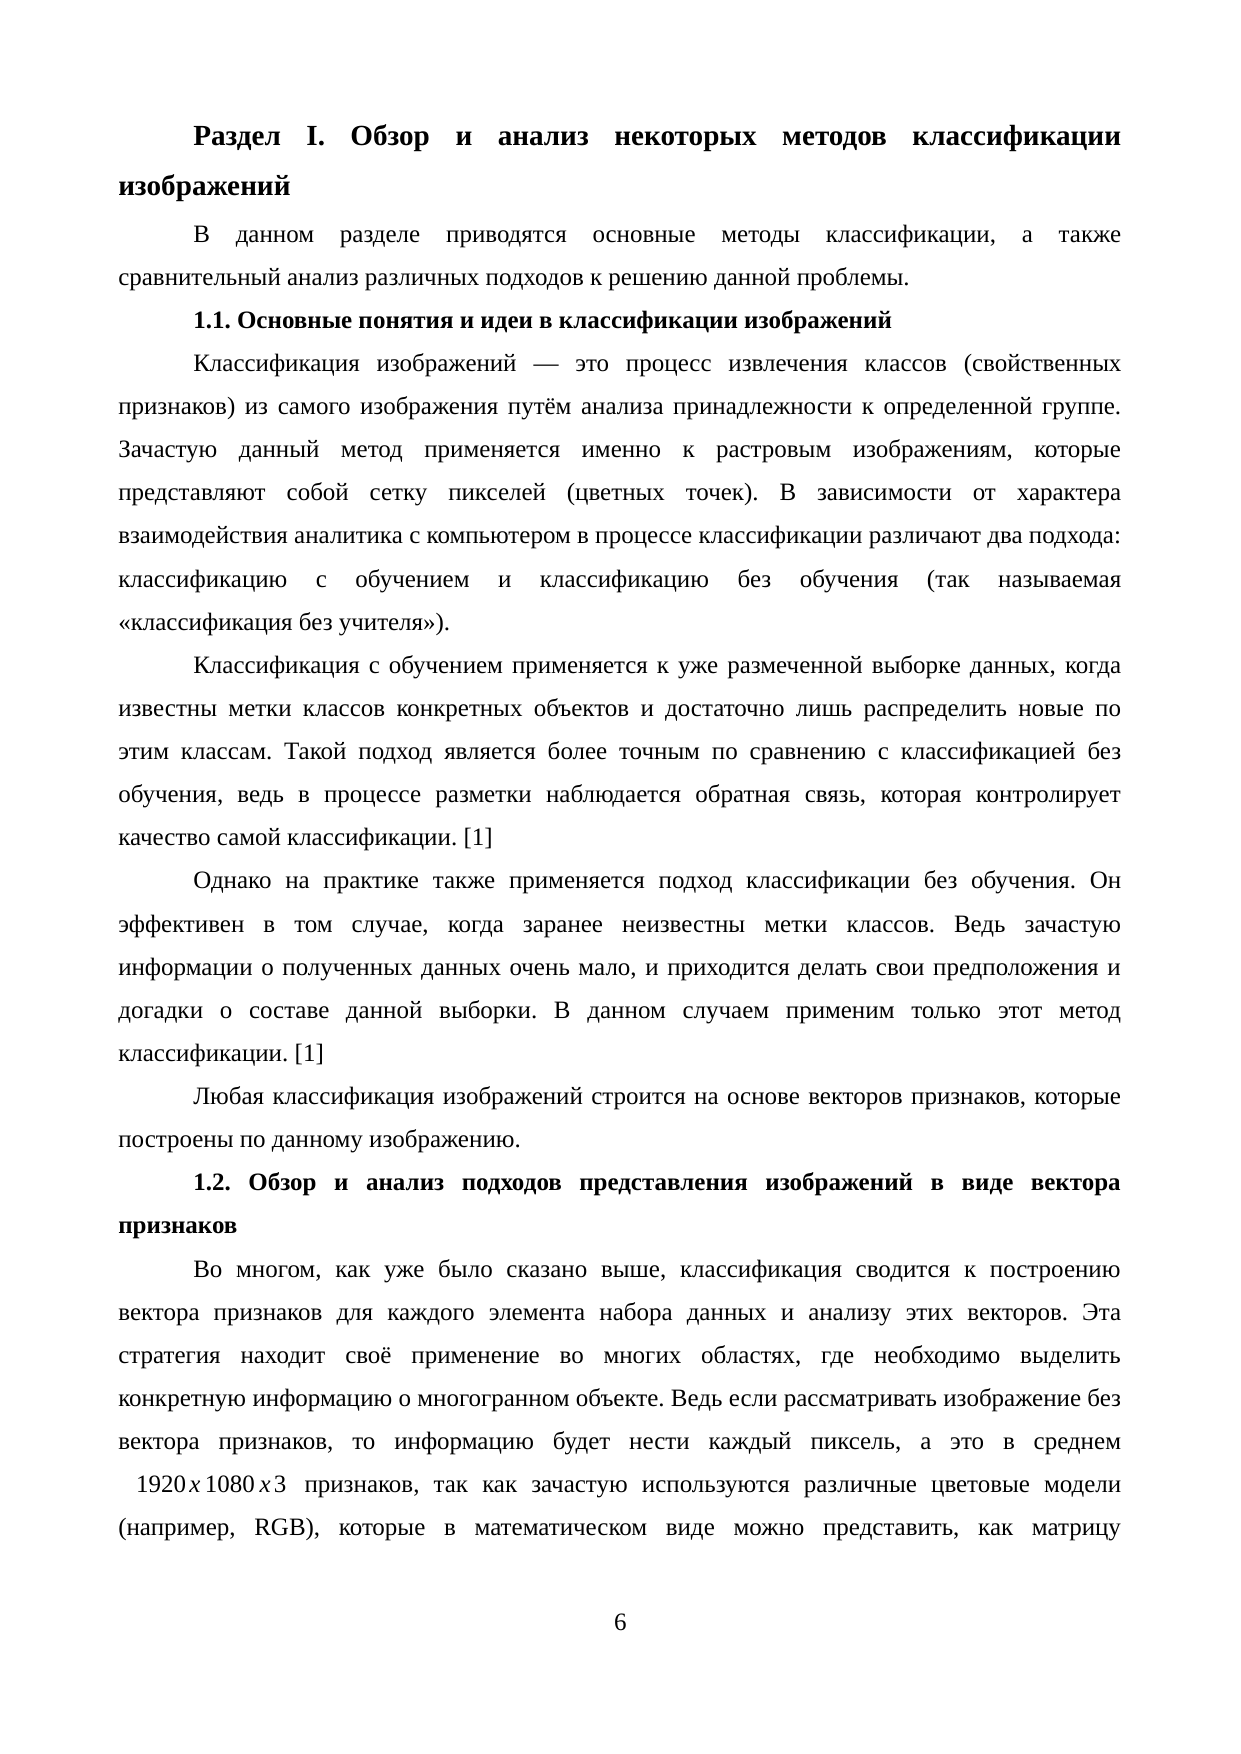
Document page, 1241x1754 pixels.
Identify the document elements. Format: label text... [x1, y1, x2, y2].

text Классификация изображений — это процесс извлечения классов (свойственных признаков) из самого изображения путём анализа принадлежности к определенной группе. Зачастую данный метод применяется именно к растровым изображениям, которые представляют собой сетку пикселей (цветных точек). В зависимости от характера взаимодействия аналитика с компьютером в процессе классификации различают два подхода: классификацию с обучением и классификацию без обучения (так называемая «классификация без учителя»). [118, 348, 1122, 636]
text 1.2. Обзор и анализ подходов представления изображений в виде вектора признаков [118, 1167, 1122, 1239]
text 1.1. Основные понятия и идеи в классификации изображений [118, 305, 1122, 334]
text Однако на практике также применяется подход классификации без обучения. Он эффективен в том случае, когда заранее неизвестны метки классов. Ведь зачастую информации о полученных данных очень мало, и приходится делать свои предположения и догадки о составе данной выборки. В данном случаем применим только этот метод классификации. [1] [118, 866, 1122, 1067]
text Во многом, как уже было сказано выше, классификация сводится к построению вектора признаков для каждого элемента набора данных и анализу этих векторов. Эта стратегия находит своё применение во многих областях, где необходимо выделить конкретную информацию о многогранном объекте. Ведь если рассматривать изображение без вектора признаков, то информацию будет нести каждый пиксель, а это в среднем признаков, так как зачастую используются различные цветовые модели (например, RGB), которые в математическом виде можно представить, как матрицу размерности , где — количество пикселей по горизонтали изображения, — количество пикселей по вертикали изображения, — количество каналов изображения (для модели RGB их 3). В этом случае каждый элемент матрицы будет являться своего рода признаком. Однако существует решение данной проблемы: каждое изображение можно представлять в качестве вектора определенных признаков, свойственных для данного класса. Существует большое количество алгоритмов, позволяющих выделить определенные свойства того или иного объекта. В данной работе будут рассмотрены два подхода: перцептивное хеширование и кодирование с помощью нейросетевой модели. [118, 1254, 1122, 1541]
text Раздел I. Обзор и анализ некоторых методов классификации изображений [118, 118, 1122, 202]
text В данном разделе приводятся основные методы классификации, а также сравнительный анализ различных подходов к решению данной проблемы. [118, 219, 1122, 291]
text Любая классификация изображений строится на основе векторов признаков, которые построены по данному изображению. [118, 1081, 1122, 1153]
text Классификация с обучением применяется к уже размеченной выборке данных, когда известны метки классов конкретных объектов и достаточно лишь распределить новые по этим классам. Такой подход является более точным по сравнению с классификацией без обучения, ведь в процессе разметки наблюдается обратная связь, которая контролирует качество самой классификации. [1] [118, 650, 1122, 851]
